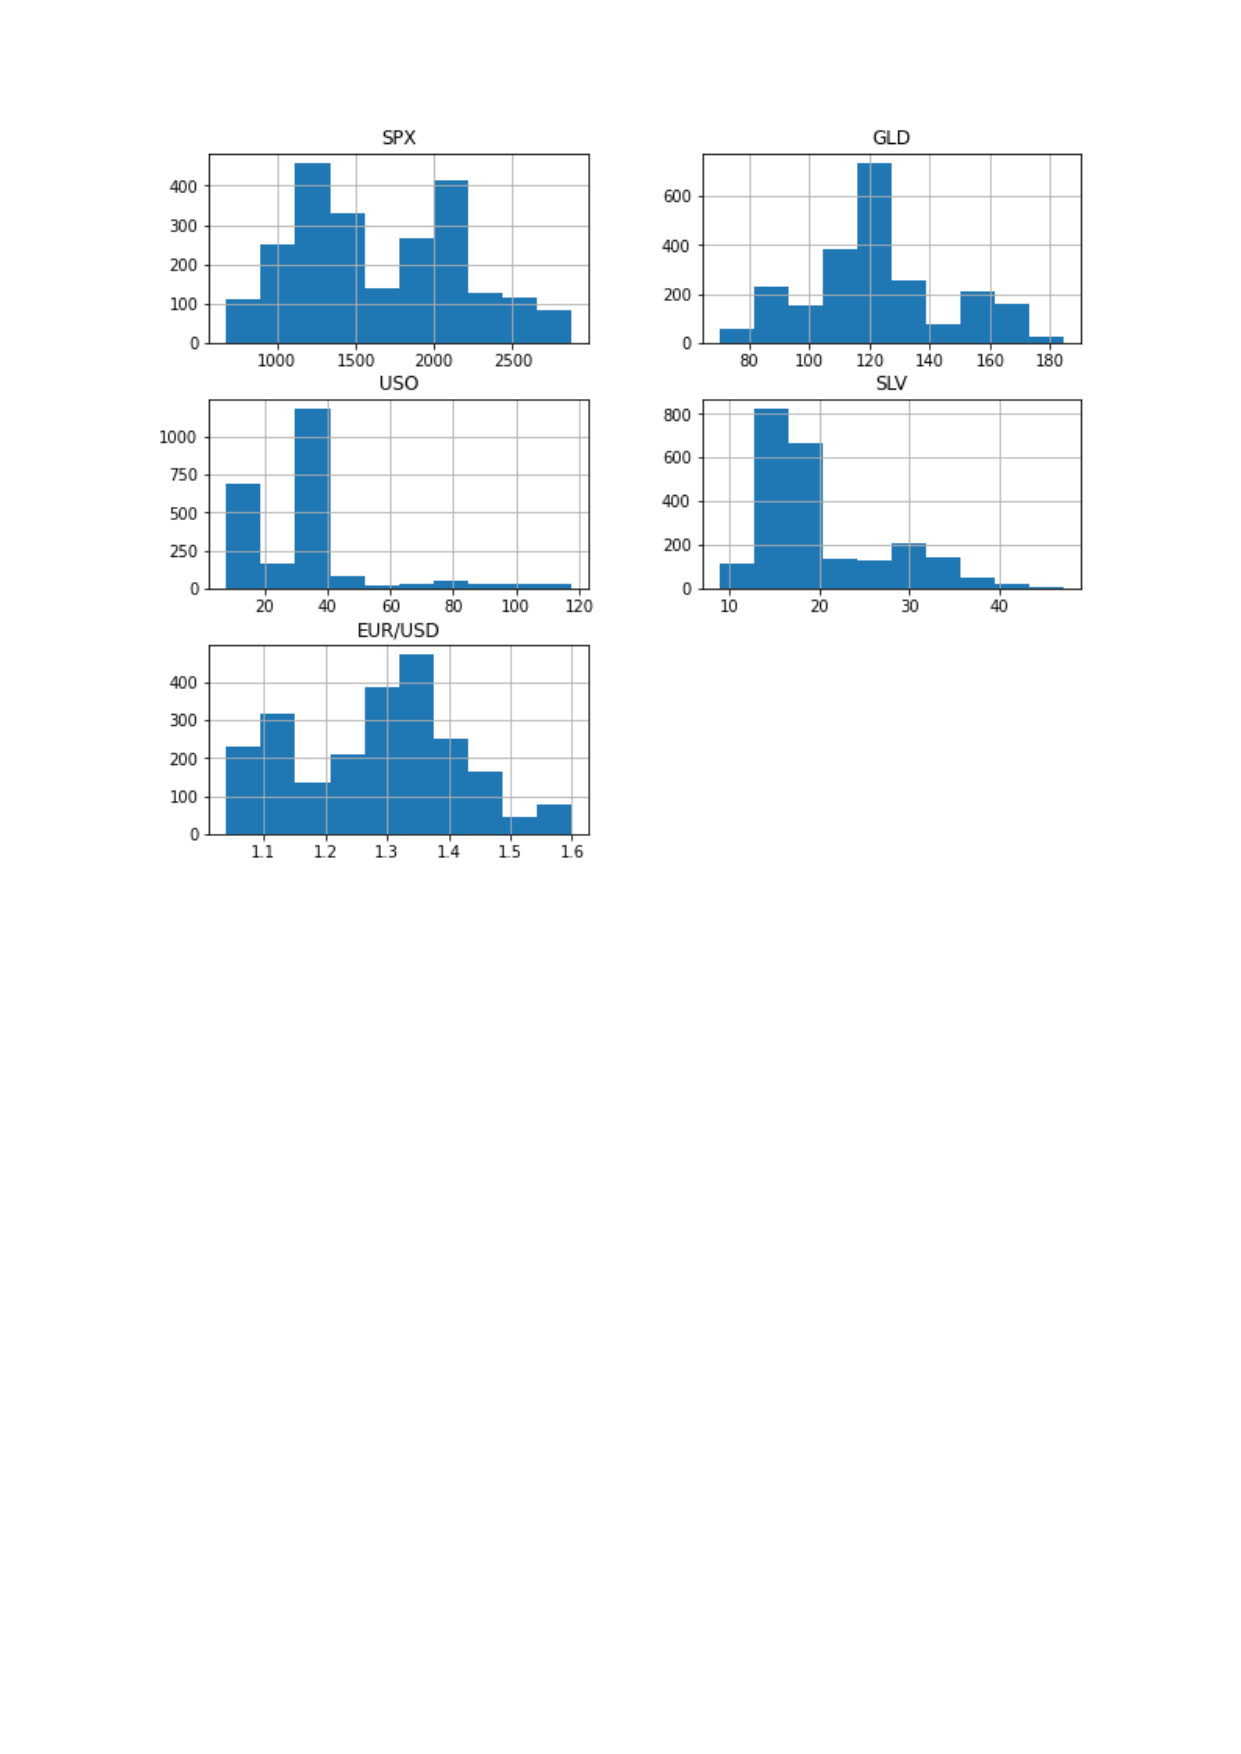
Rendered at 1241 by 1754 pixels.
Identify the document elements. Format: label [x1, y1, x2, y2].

picture [148, 118, 1092, 872]
